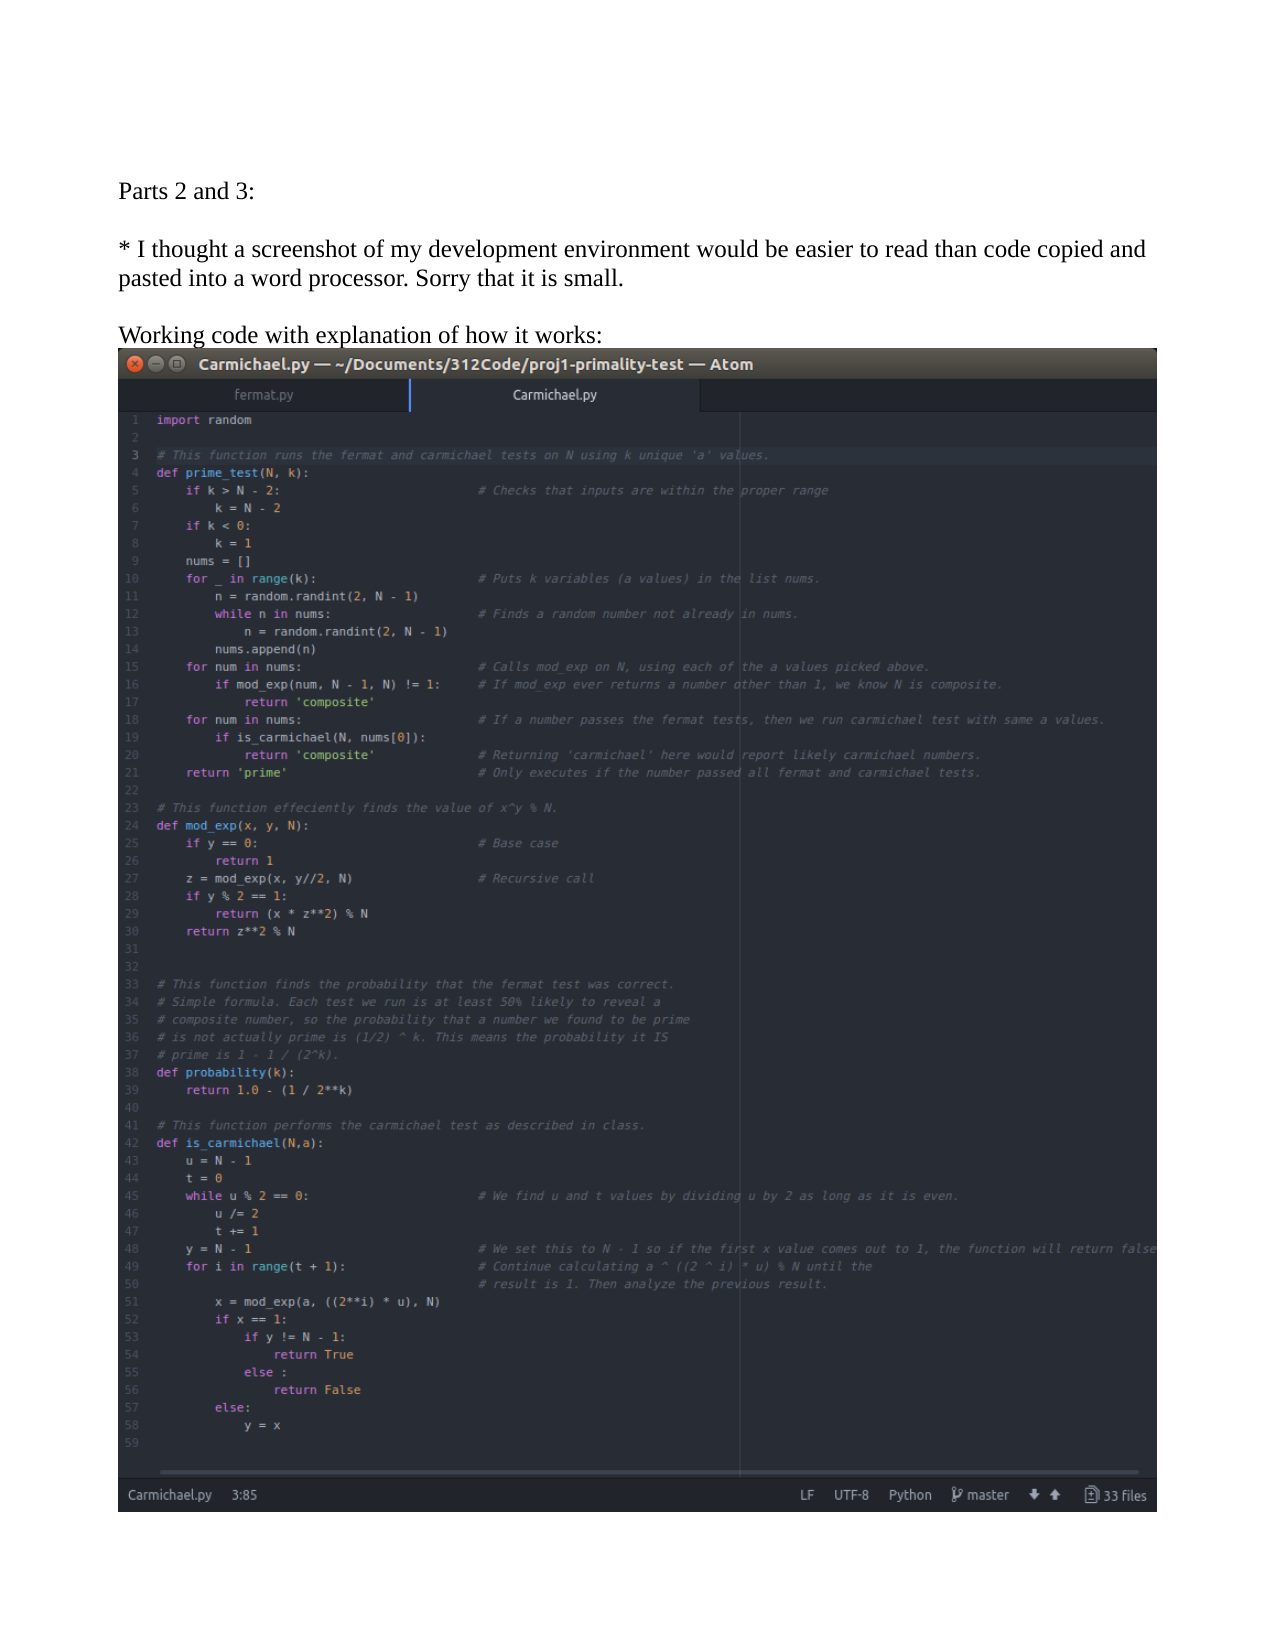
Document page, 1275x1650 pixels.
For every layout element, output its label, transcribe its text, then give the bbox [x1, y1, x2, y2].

text Parts 2 and 3: [118, 176, 1157, 205]
text * I thought a screenshot of my development environment would be easier to read than code copied and pasted into a word processor. Sorry that it is small. [118, 234, 1157, 291]
text Working code with explanation of how it works: [118, 320, 1157, 348]
picture [118, 348, 1157, 1512]
